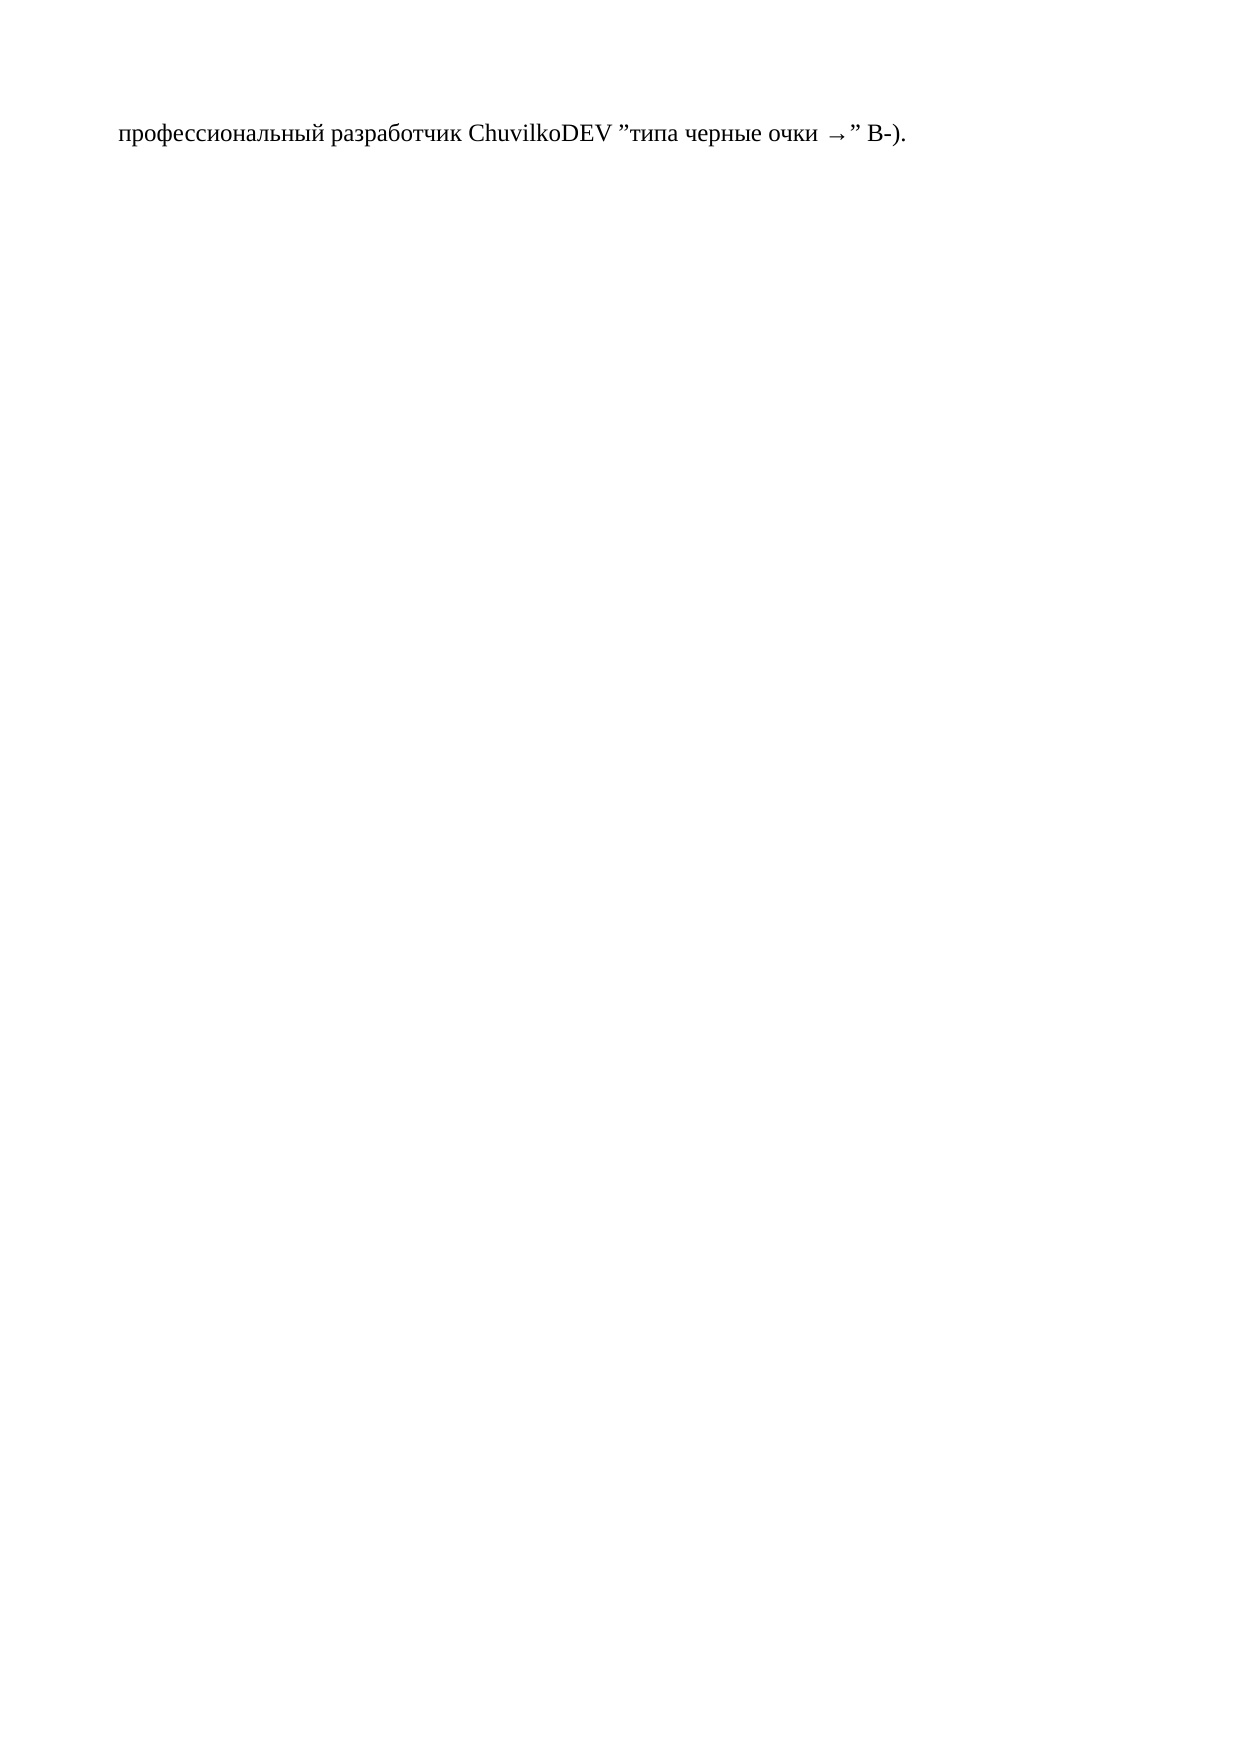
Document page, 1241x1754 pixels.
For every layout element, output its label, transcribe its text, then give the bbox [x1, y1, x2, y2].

text профессиональный разработчик ChuvilkoDEV ”типа черные очки →” B-). [118, 118, 1122, 147]
